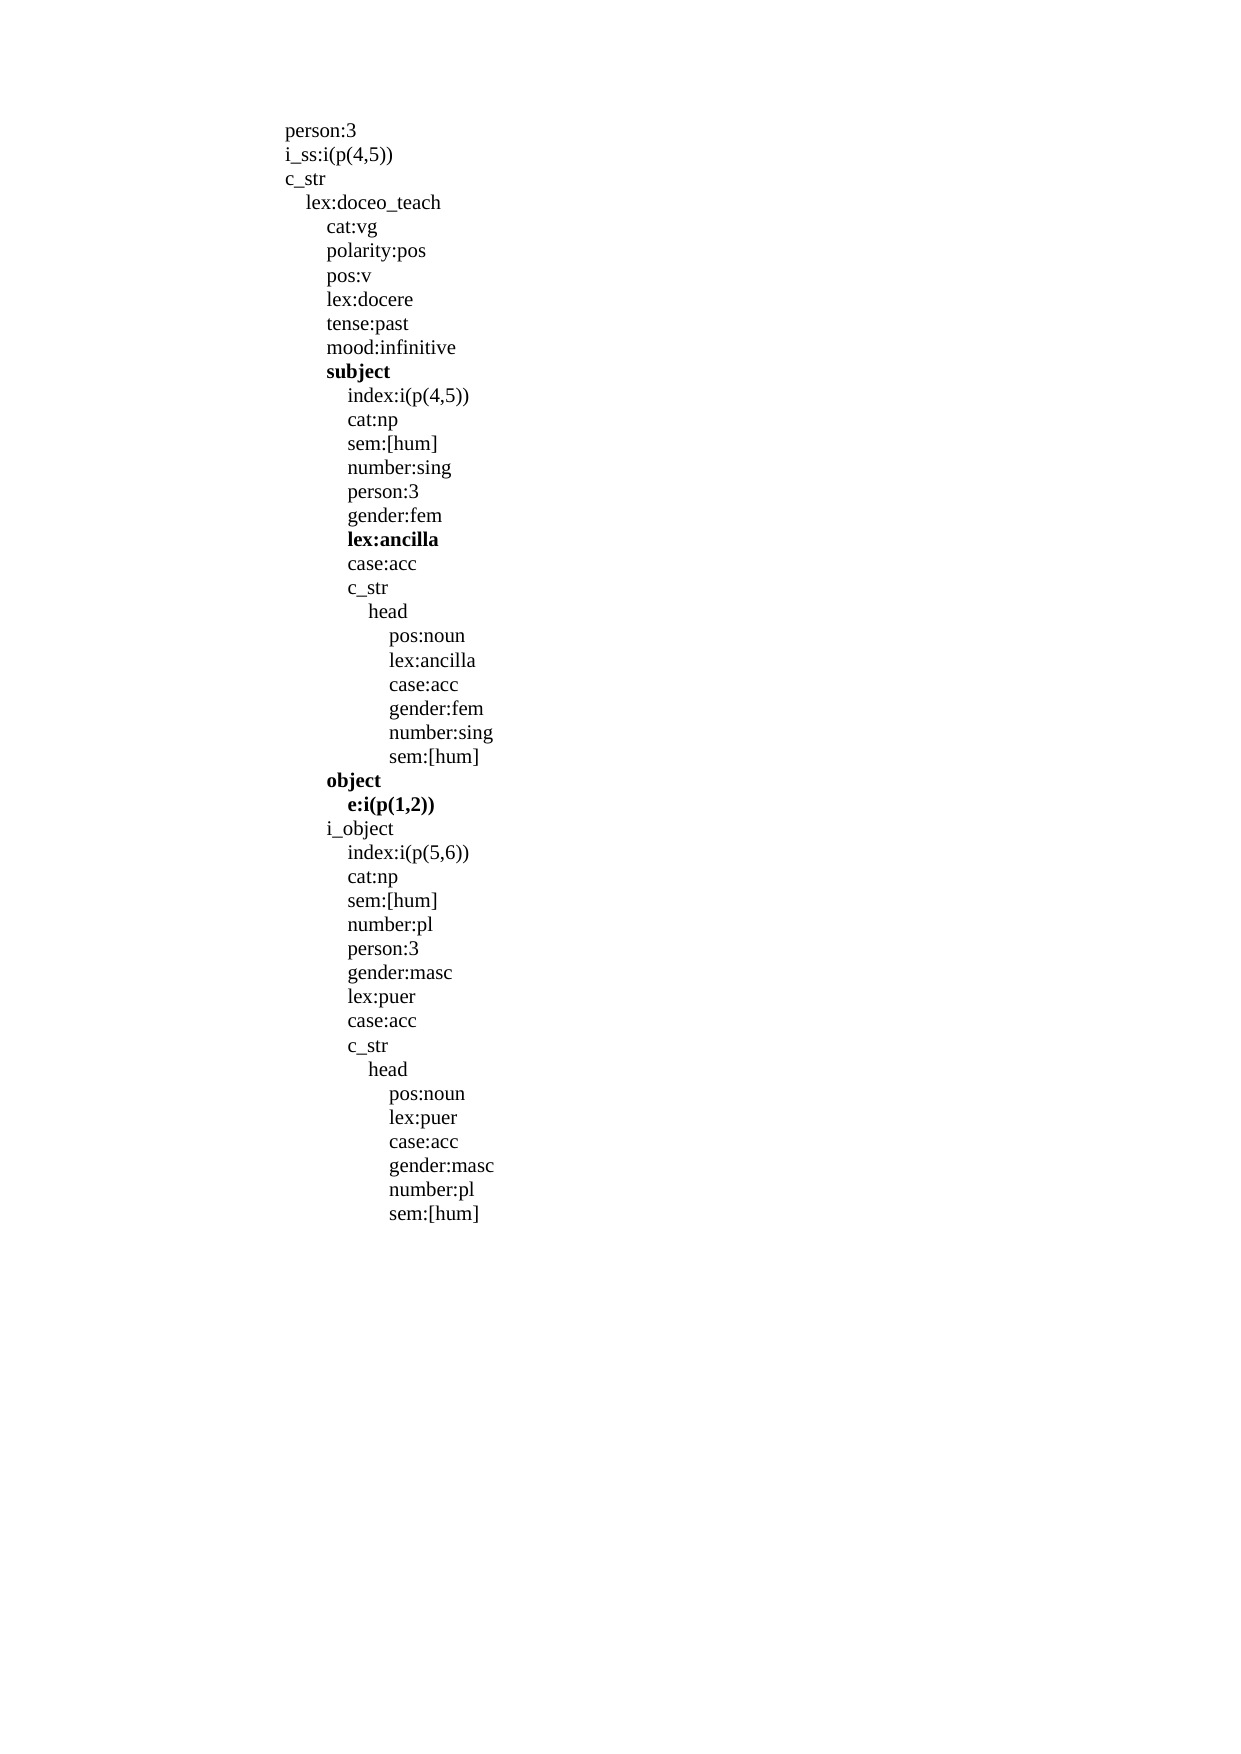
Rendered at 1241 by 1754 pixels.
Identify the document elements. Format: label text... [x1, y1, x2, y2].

text case:acc [118, 551, 1122, 575]
text head [118, 1057, 1122, 1081]
text number:pl [118, 1177, 1122, 1201]
text case:acc [118, 1008, 1122, 1032]
text index:i(p(4,5)) [118, 383, 1122, 407]
text gender:masc [118, 960, 1122, 984]
text tense:past [118, 311, 1122, 335]
text i_ss:i(p(4,5)) [118, 142, 1122, 166]
text lex:ancilla [118, 647, 1122, 672]
text object [118, 768, 1122, 792]
text lex:ancilla [118, 527, 1122, 551]
text sem:[hum] [118, 744, 1122, 768]
text person:3 [118, 118, 1122, 142]
text sem:[hum] [118, 888, 1122, 912]
text subject [118, 359, 1122, 383]
text c_str [118, 575, 1122, 599]
text c_str [118, 1032, 1122, 1057]
text lex:docere [118, 287, 1122, 311]
text lex:doceo_teach [118, 190, 1122, 214]
text person:3 [118, 479, 1122, 503]
text polarity:pos [118, 238, 1122, 262]
text i_object [118, 816, 1122, 840]
text e:i(p(1,2)) [118, 792, 1122, 816]
text gender:fem [118, 503, 1122, 527]
text lex:puer [118, 984, 1122, 1008]
text cat:np [118, 407, 1122, 431]
text pos:noun [118, 1081, 1122, 1105]
text number:pl [118, 912, 1122, 936]
text c_str [118, 166, 1122, 190]
text index:i(p(5,6)) [118, 840, 1122, 864]
text lex:puer [118, 1105, 1122, 1129]
text cat:np [118, 864, 1122, 888]
text gender:masc [118, 1153, 1122, 1177]
text gender:fem [118, 696, 1122, 720]
text pos:noun [118, 623, 1122, 647]
text person:3 [118, 936, 1122, 960]
text mood:infinitive [118, 335, 1122, 359]
text pos:v [118, 262, 1122, 287]
text number:sing [118, 455, 1122, 479]
text sem:[hum] [118, 431, 1122, 455]
text sem:[hum] [118, 1201, 1122, 1225]
text number:sing [118, 720, 1122, 744]
text case:acc [118, 672, 1122, 696]
text case:acc [118, 1129, 1122, 1153]
text head [118, 599, 1122, 623]
text cat:vg [118, 214, 1122, 238]
